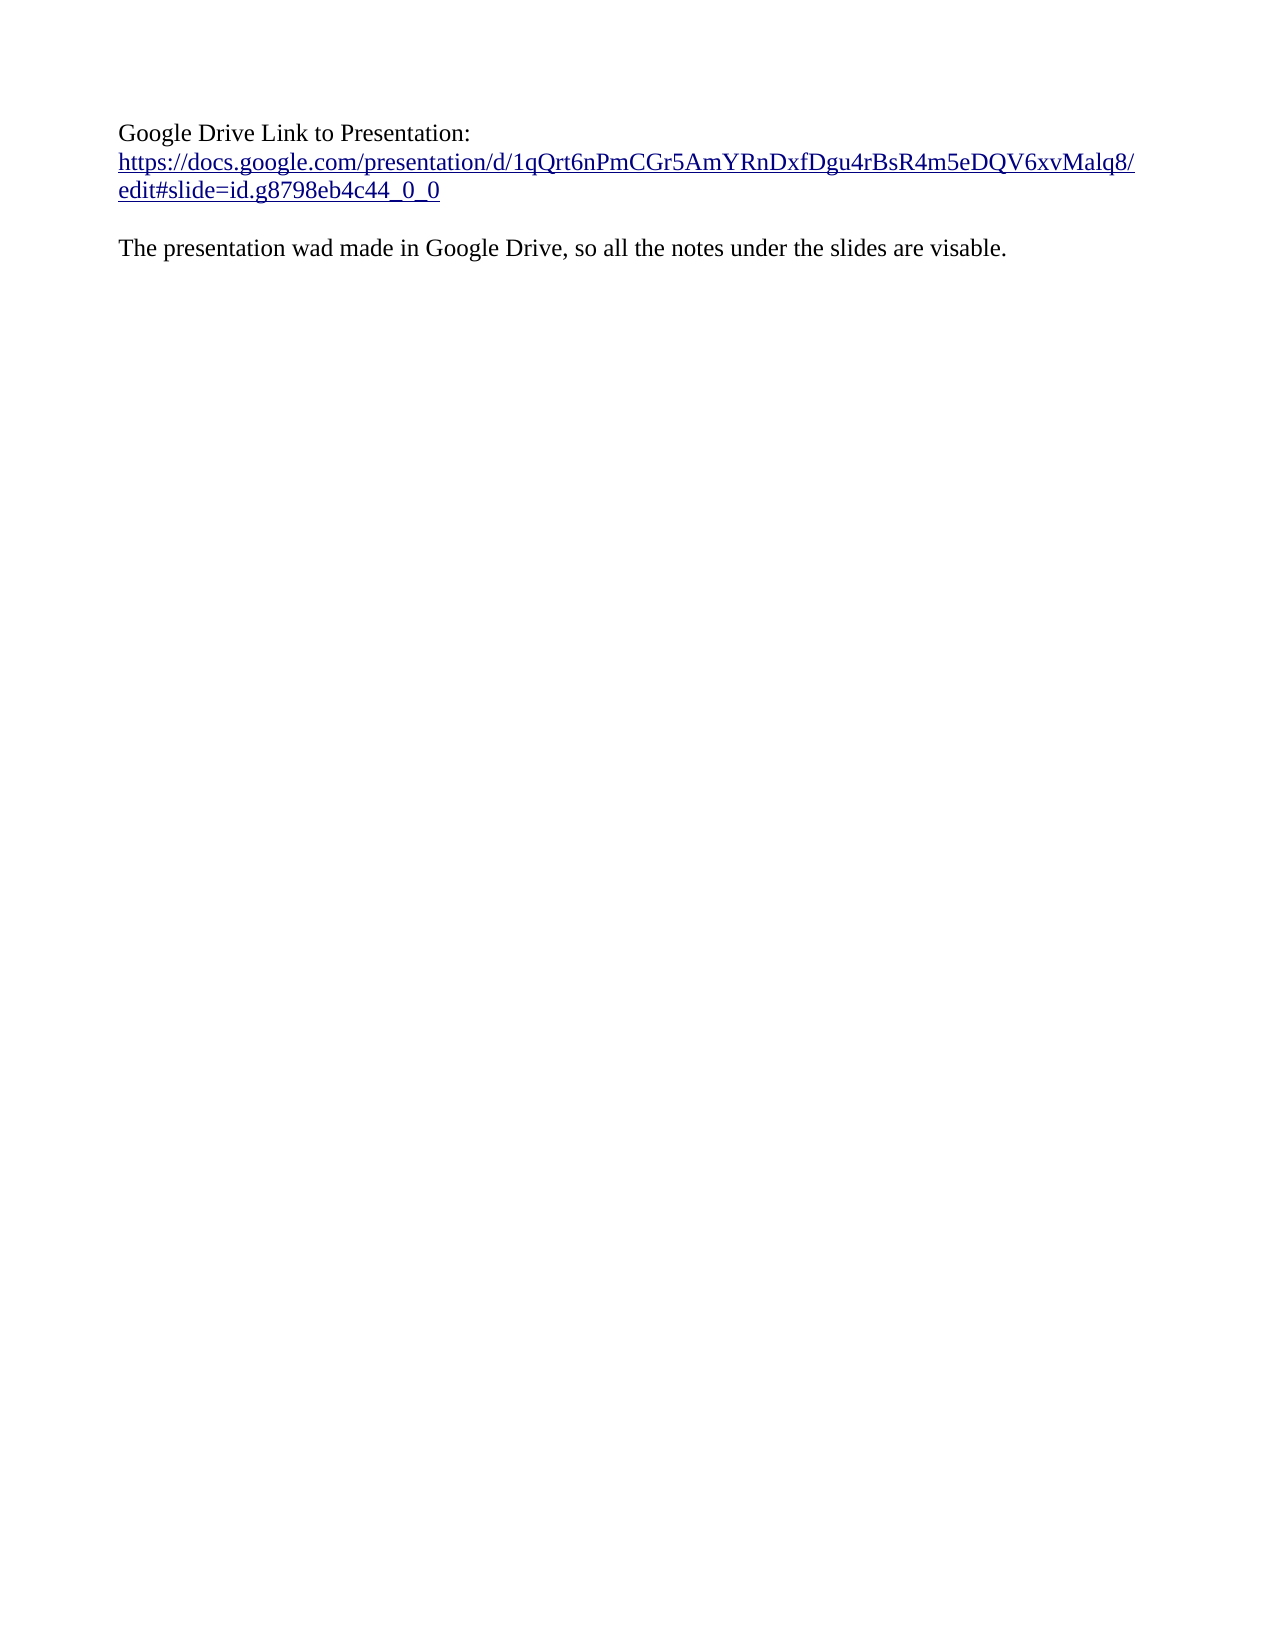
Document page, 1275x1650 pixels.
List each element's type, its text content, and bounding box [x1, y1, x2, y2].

text The presentation wad made in Google Drive, so all the notes under the slides are visable. [118, 233, 1157, 262]
text Google Drive Link to Presentation: https://docs.google.com/presentation/d/1qQrt6nPmCGr5AmYRnDxfDgu4rBsR4m5eDQV6xvMalq8/edit#slide=id.g8798eb4c44_0_0 [118, 118, 1157, 204]
